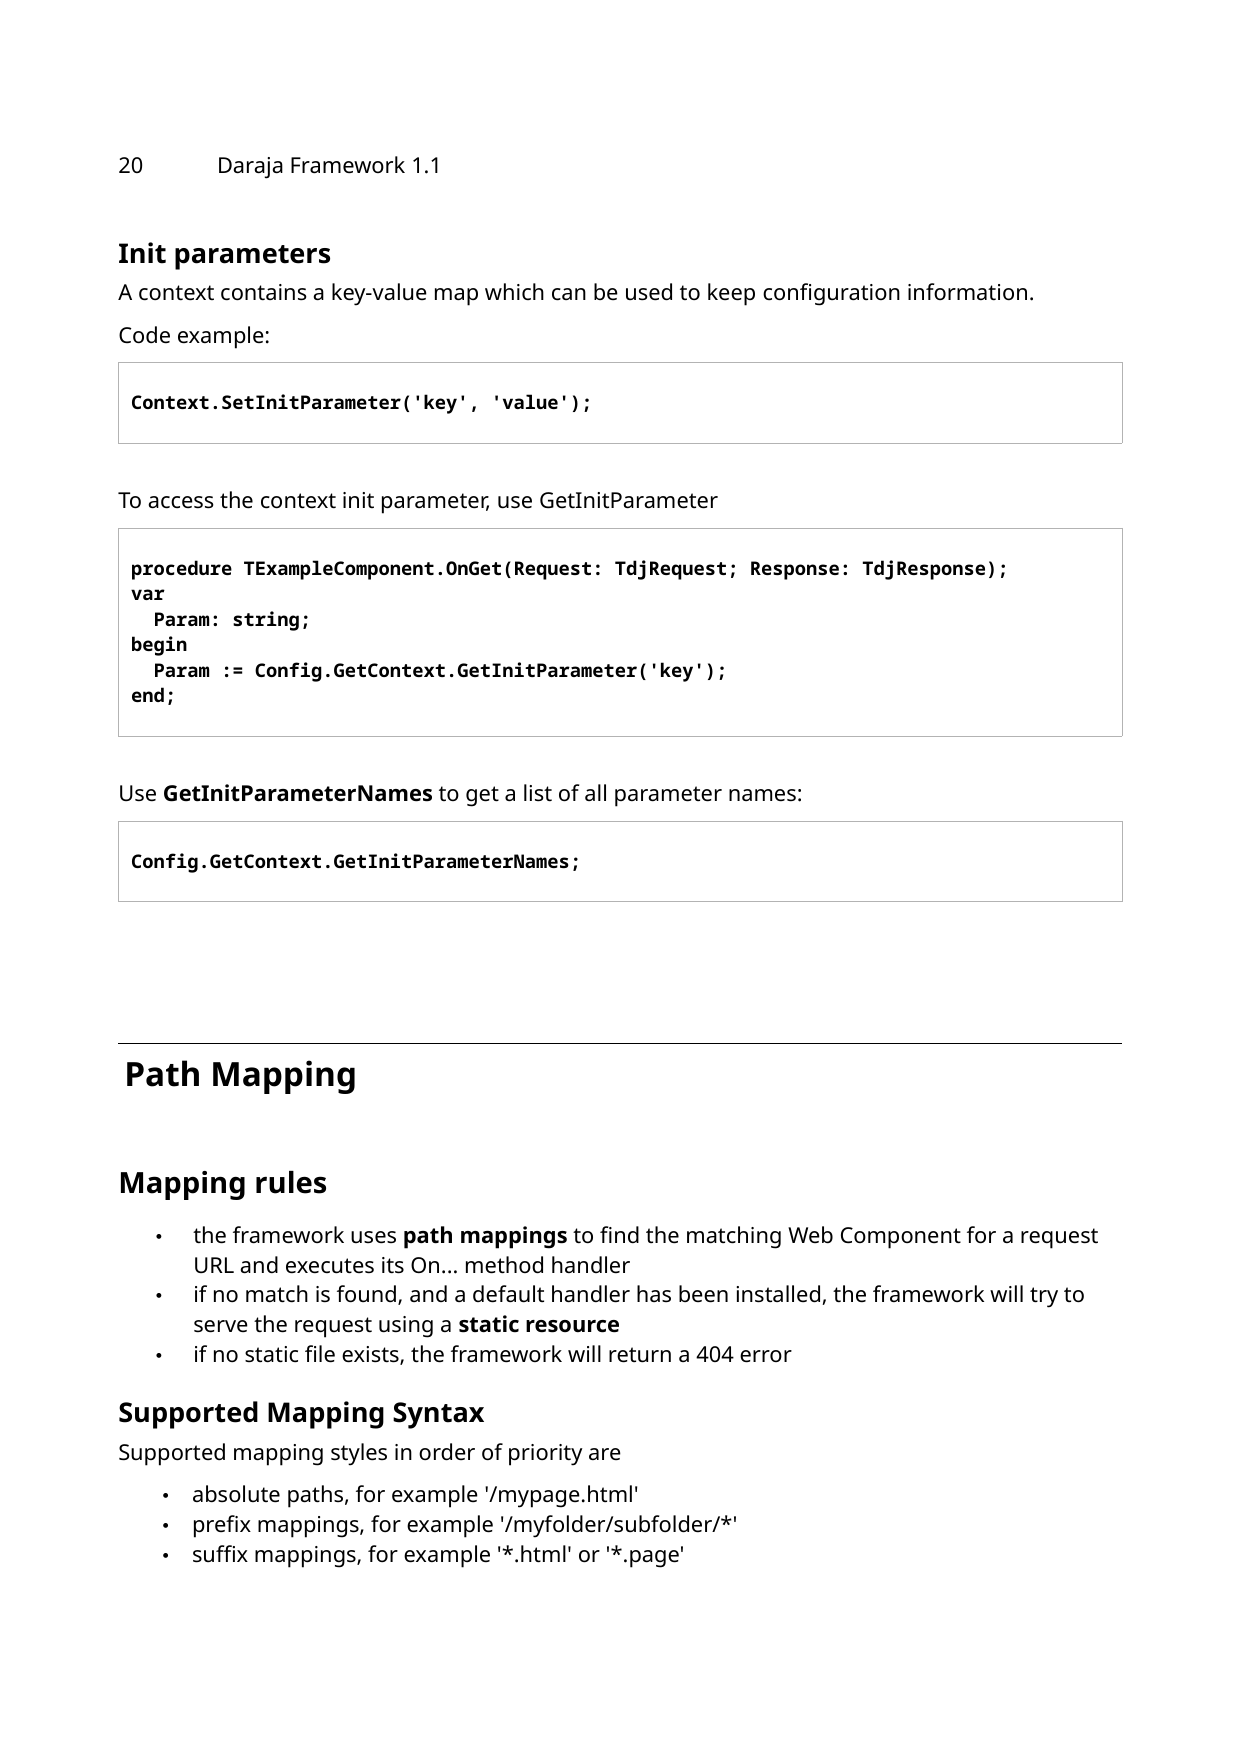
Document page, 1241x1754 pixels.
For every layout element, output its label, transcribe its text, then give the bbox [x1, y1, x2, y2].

text var [119, 578, 1122, 604]
text Supported mapping styles in order of priority are [118, 1437, 1122, 1467]
text begin [119, 629, 1122, 655]
text Use GetInitParameterNames to get a list of all parameter names: [118, 778, 1122, 808]
subtitle Mapping rules [118, 1162, 1122, 1202]
text Config.GetContext.GetInitParameterNames; [119, 846, 1122, 874]
text Code example: [118, 320, 1122, 349]
subtitle Supported Mapping Syntax [118, 1394, 1122, 1431]
list prefix mappings, for example '/myfolder/subfolder/*' [162, 1509, 1122, 1539]
subtitle Init parameters [118, 234, 1122, 271]
text Param: string; [119, 604, 1122, 629]
list the framework uses path mappings to find the matching Web Component for a request URL and executes its On... method handler [156, 1220, 1122, 1279]
text Param := Config.GetContext.GetInitParameter('key'); [119, 655, 1122, 681]
list if no static file exists, the framework will return a 404 error [156, 1339, 1122, 1369]
list absolute paths, for example '/mypage.html' [162, 1479, 1122, 1509]
text end; [119, 681, 1122, 708]
text Context.SetInitParameter('key', 'value'); [119, 387, 1122, 415]
text procedure TExampleComponent.OnGet(Request: TdjRequest; Response: TdjResponse); [119, 553, 1122, 578]
text A context contains a key-value map which can be used to keep configuration information. [118, 277, 1122, 307]
list if no match is found, and a default handler has been installed, the framework will try to serve the request using a static resource [156, 1279, 1122, 1339]
subtitle Path Mapping [118, 1044, 1122, 1102]
list suffix mappings, for example '*.html' or '*.page' [162, 1539, 1122, 1569]
text To access the context init parameter, use GetInitParameter [118, 485, 1122, 515]
